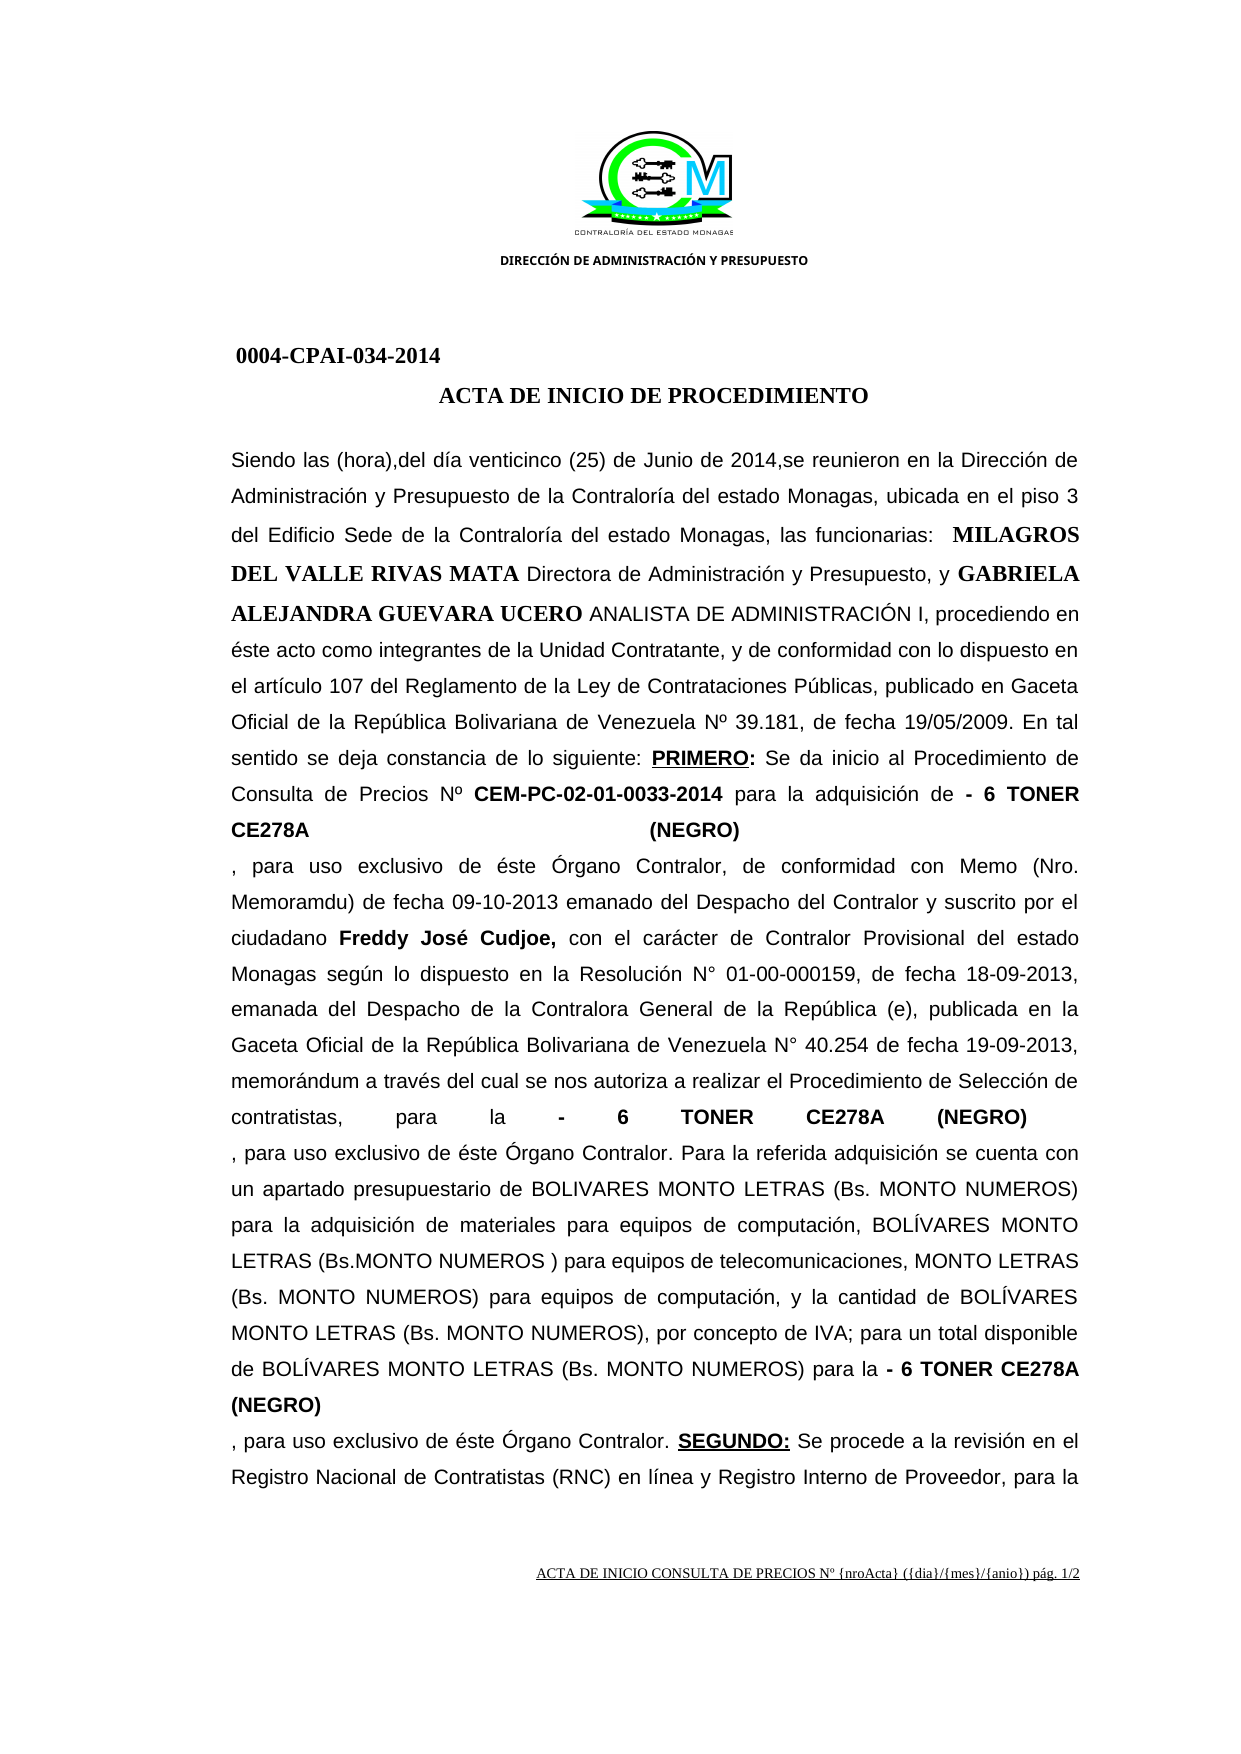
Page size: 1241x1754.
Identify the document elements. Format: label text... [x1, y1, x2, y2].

picture [574, 131, 733, 235]
text 0004-CPAI-034-2014 [230, 342, 1080, 369]
text Siendo las (hora),del día venticinco (25) de Junio de 2014,se reunieron en la Dirección de Administración y Presupuesto de la Contraloría del estado Monagas, ubicada en el piso 3 del Edificio Sede de la Contraloría del estado Monagas, las funcionarias: MILAGROS DEL VALLE RIVAS MATA Directora de Administración y Presupuesto, y GABRIELA ALEJANDRA GUEVARA UCERO ANALISTA DE ADMINISTRACIÓN I, procediendo en éste acto como integrantes de la Unidad Contratante, y de conformidad con lo dispuesto en el artículo 107 del Reglamento de la Ley de Contrataciones Públicas, publicado en Gaceta Oficial de la República Bolivariana de Venezuela Nº 39.181, de fecha 19/05/2009. En tal sentido se deja constancia de lo siguiente: PRIMERO: Se da inicio al Procedimiento de Consulta de Precios Nº CEM-PC-02-01-0033-2014 para la adquisición de - 6 TONER CE278A (NEGRO) , para uso exclusivo de éste Órgano Contralor, de conformidad con Memo (Nro. Memoramdu) de fecha 09-10-2013 emanado del Despacho del Contralor y suscrito por el ciudadano Freddy José Cudjoe, con el carácter de Contralor Provisional del estado Monagas según lo dispuesto en la Resolución N° 01-00-000159, de fecha 18-09-2013, emanada del Despacho de la Contralora General de la República (e), publicada en la Gaceta Oficial de la República Bolivariana de Venezuela N° 40.254 de fecha 19-09-2013, memorándum a través del cual se nos autoriza a realizar el Procedimiento de Selección de contratistas, para la - 6 TONER CE278A (NEGRO) , para uso exclusivo de éste Órgano Contralor. Para la referida adquisición se cuenta con un apartado presupuestario de BOLIVARES MONTO LETRAS (Bs. MONTO NUMEROS) para la adquisición de materiales para equipos de computación, BOLÍVARES MONTO LETRAS (Bs.MONTO NUMEROS ) para equipos de telecomunicaciones, MONTO LETRAS (Bs. MONTO NUMEROS) para equipos de computación, y la cantidad de BOLÍVARES MONTO LETRAS (Bs. MONTO NUMEROS), por concepto de IVA; para un total disponible de BOLÍVARES MONTO LETRAS (Bs. MONTO NUMEROS) para la - 6 TONER CE278A (NEGRO) , para uso exclusivo de éste Órgano Contralor. SEGUNDO: Se procede a la revisión en el Registro Nacional de Contratistas (RNC) en línea y Registro Interno de Proveedor, para la [231, 448, 1080, 1488]
text ACTA DE INICIO DE PROCEDIMIENTO [228, 382, 1080, 408]
